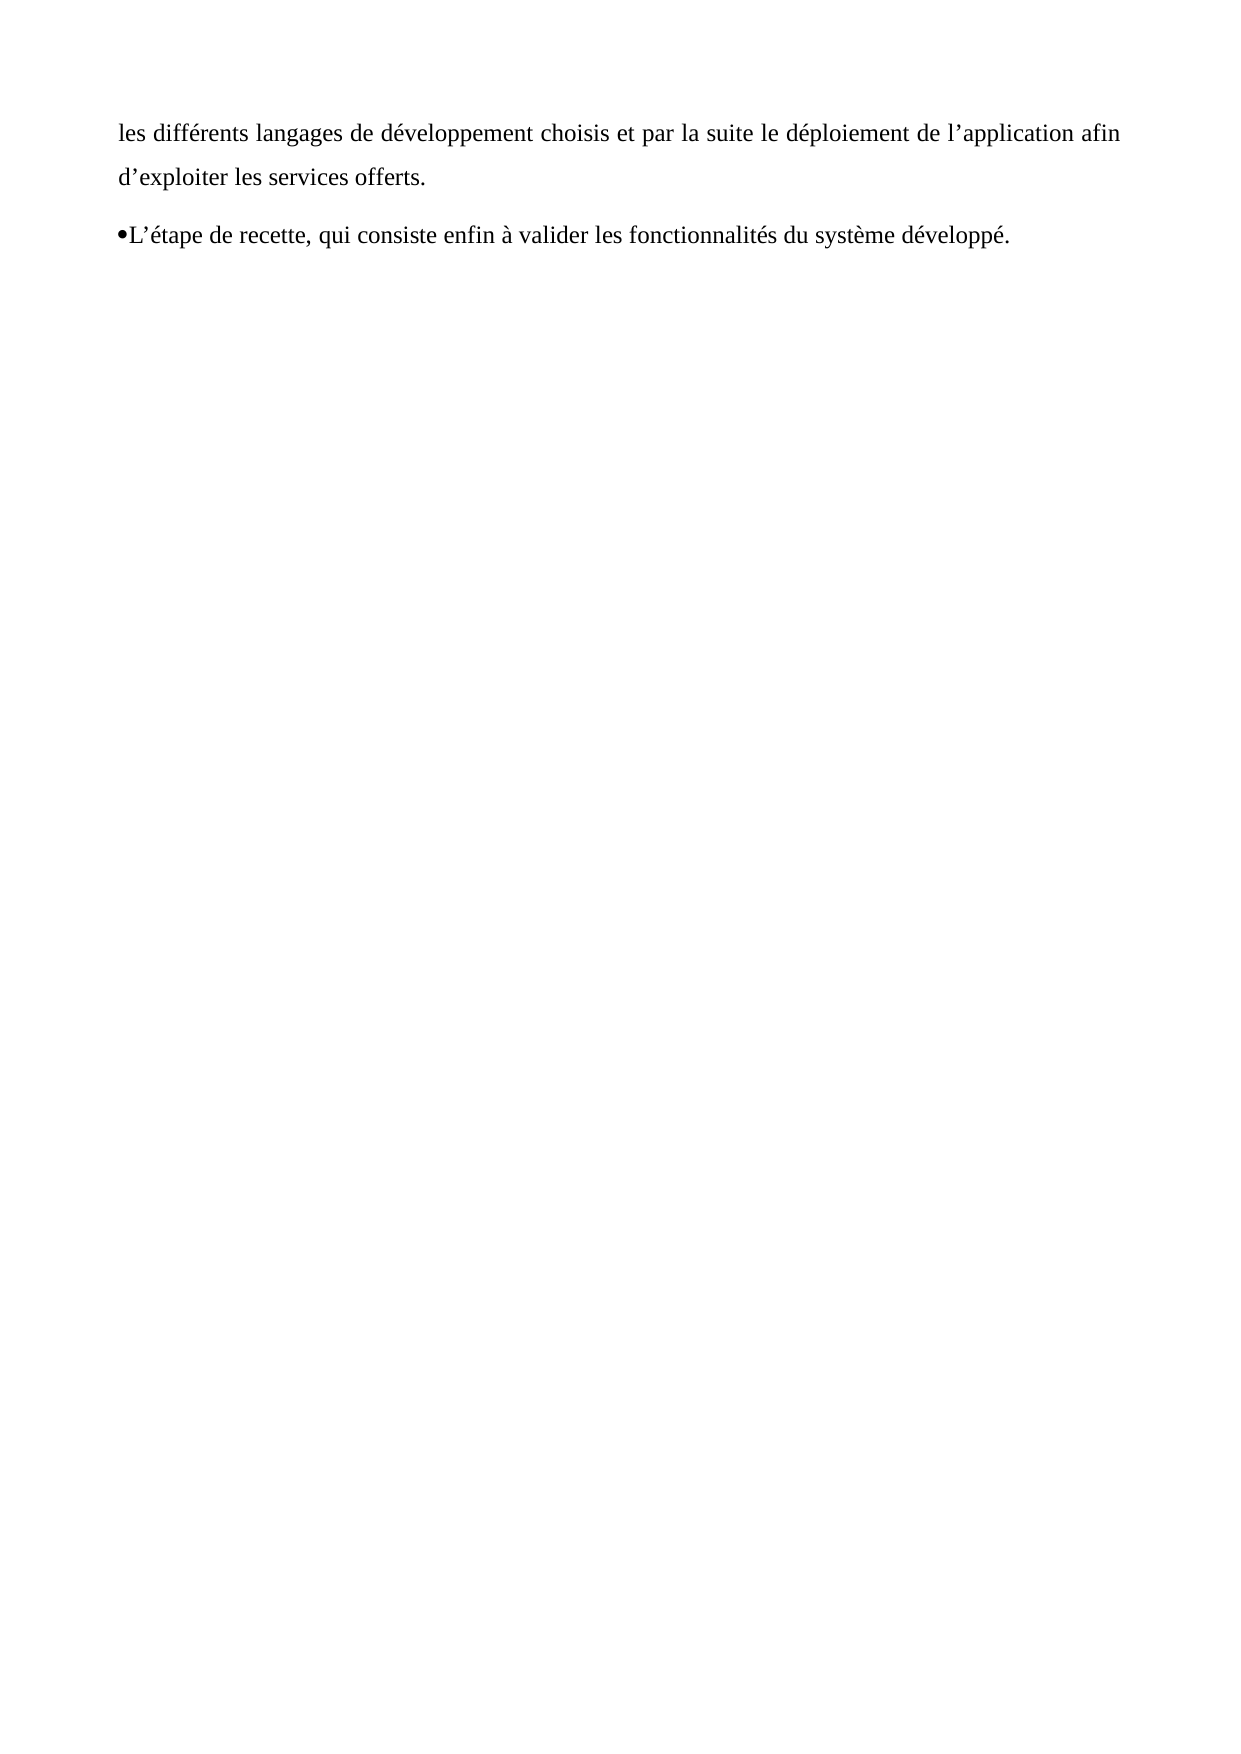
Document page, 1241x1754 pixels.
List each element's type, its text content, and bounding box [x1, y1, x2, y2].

list L’étape de recette, qui consiste enfin à valider les fonctionnalités du système développé. [118, 220, 1122, 249]
list les différents langages de développement choisis et par la suite le déploiement de l’application afin d’exploiter les services offerts. [118, 118, 1122, 191]
